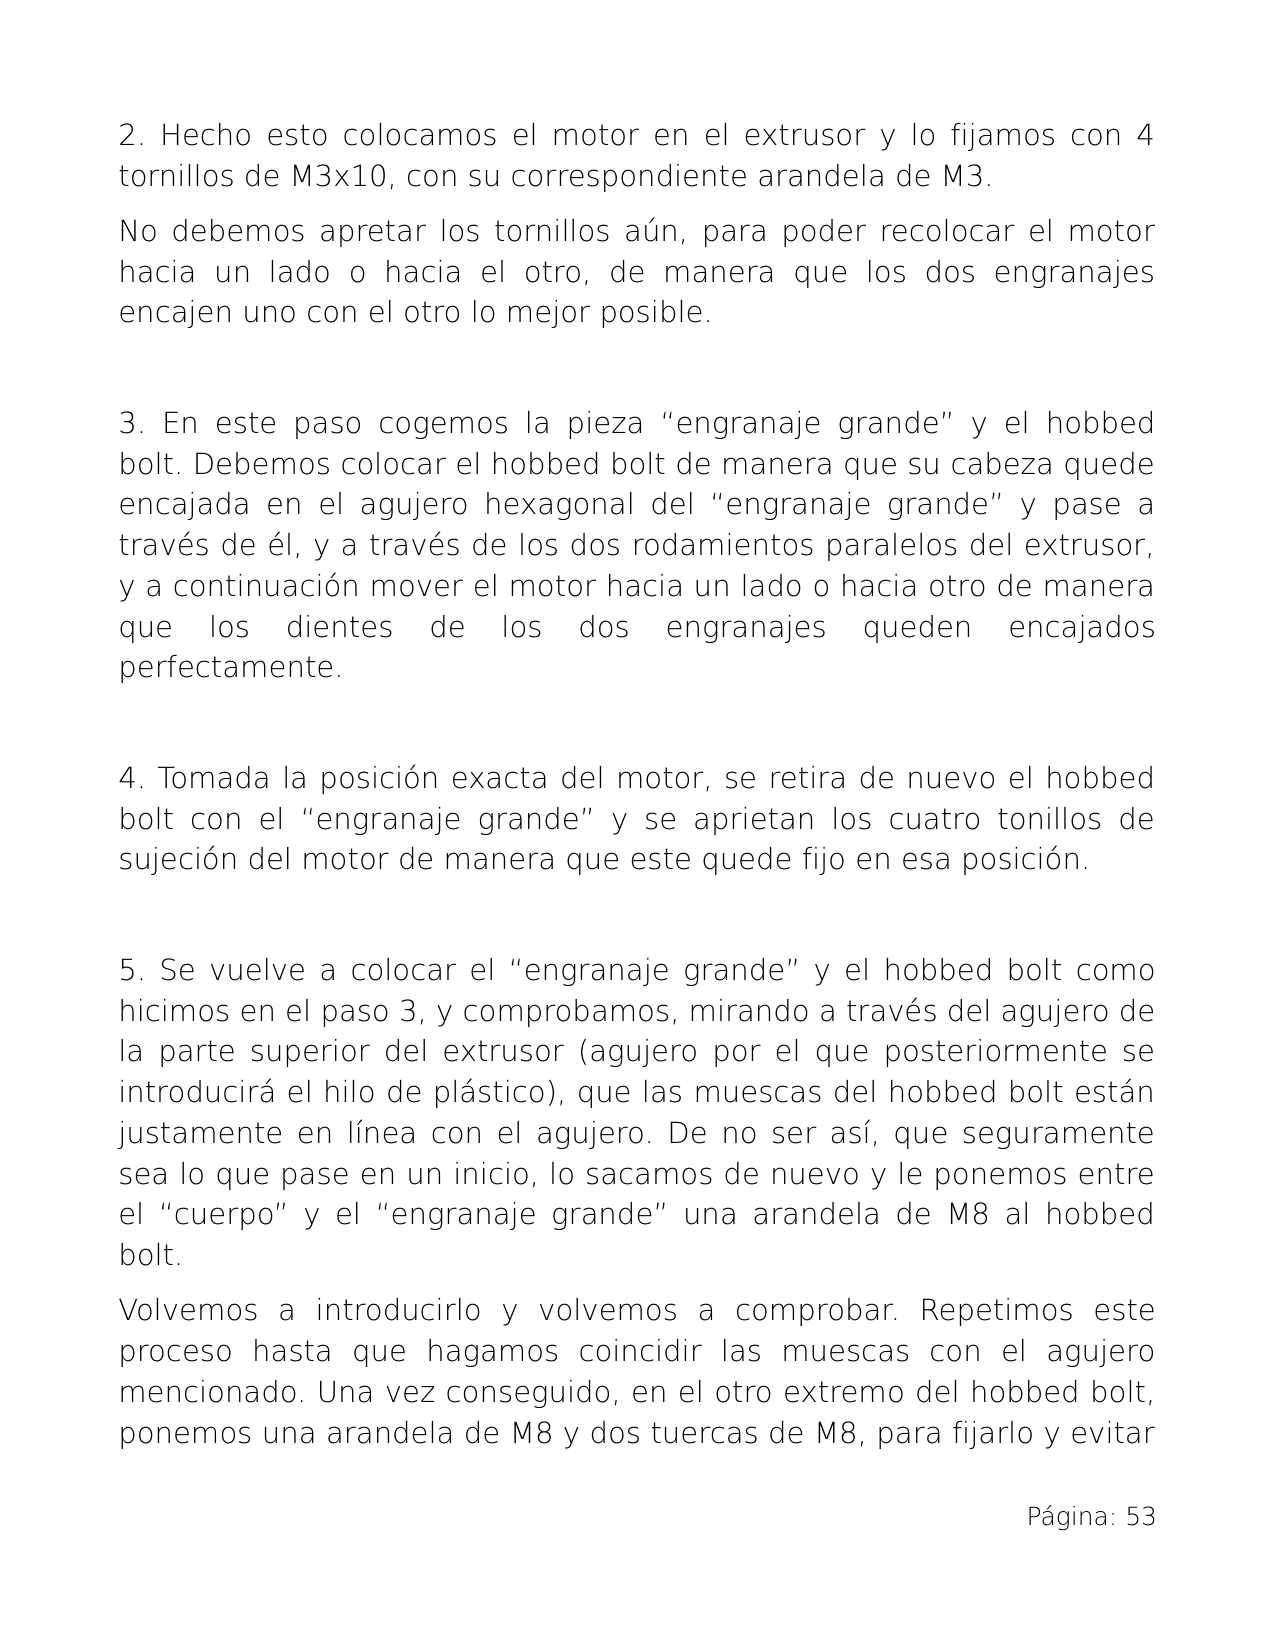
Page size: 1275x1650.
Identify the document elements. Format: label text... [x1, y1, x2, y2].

text 3. En este paso cogemos la pieza “engranaje grande” y el hobbed bolt. Debemos colocar el hobbed bolt de manera que su cabeza quede encajada en el agujero hexagonal del “engranaje grande” y pase a través de él, y a través de los dos rodamientos paralelos del extrusor, y a continuación mover el motor hacia un lado o hacia otro de manera que los dientes de los dos engranajes queden encajados perfectamente. [118, 406, 1157, 684]
text Volvemos a introducirlo y volvemos a comprobar. Repetimos este proceso hasta que hagamos coincidir las muescas con el agujero mencionado. Una vez conseguido, en el otro extremo del hobbed bolt, ponemos una arandela de M8 y dos tuercas de M8, para fijarlo y evitar [118, 1294, 1157, 1450]
text 5. Se vuelve a colocar el “engranaje grande” y el hobbed bolt como hicimos en el paso 3, y comprobamos, mirando a través del agujero de la parte superior del extrusor (agujero por el que posteriormente se introducirá el hilo de plástico), que las muescas del hobbed bolt están justamente en línea con el agujero. De no ser así, que seguramente sea lo que pase en un inicio, lo sacamos de nuevo y le ponemos entre el “cuerpo” y el “engranaje grande” una arandela de M8 al hobbed bolt. [118, 953, 1157, 1272]
text 2. Hecho esto colocamos el motor en el extrusor y lo fijamos con 4 tornillos de M3x10, con su correspondiente arandela de M3. [118, 118, 1157, 193]
text No debemos apretar los tornillos aún, para poder recolocar el motor hacia un lado o hacia el otro, de manera que los dos engranajes encajen uno con el otro lo mejor posible. [118, 214, 1157, 329]
text 4. Tomada la posición exacta del motor, se retira de nuevo el hobbed bolt con el “engranaje grande” y se aprietan los cuatro tonillos de sujeción del motor de manera que este quede fijo en esa posición. [118, 761, 1157, 877]
